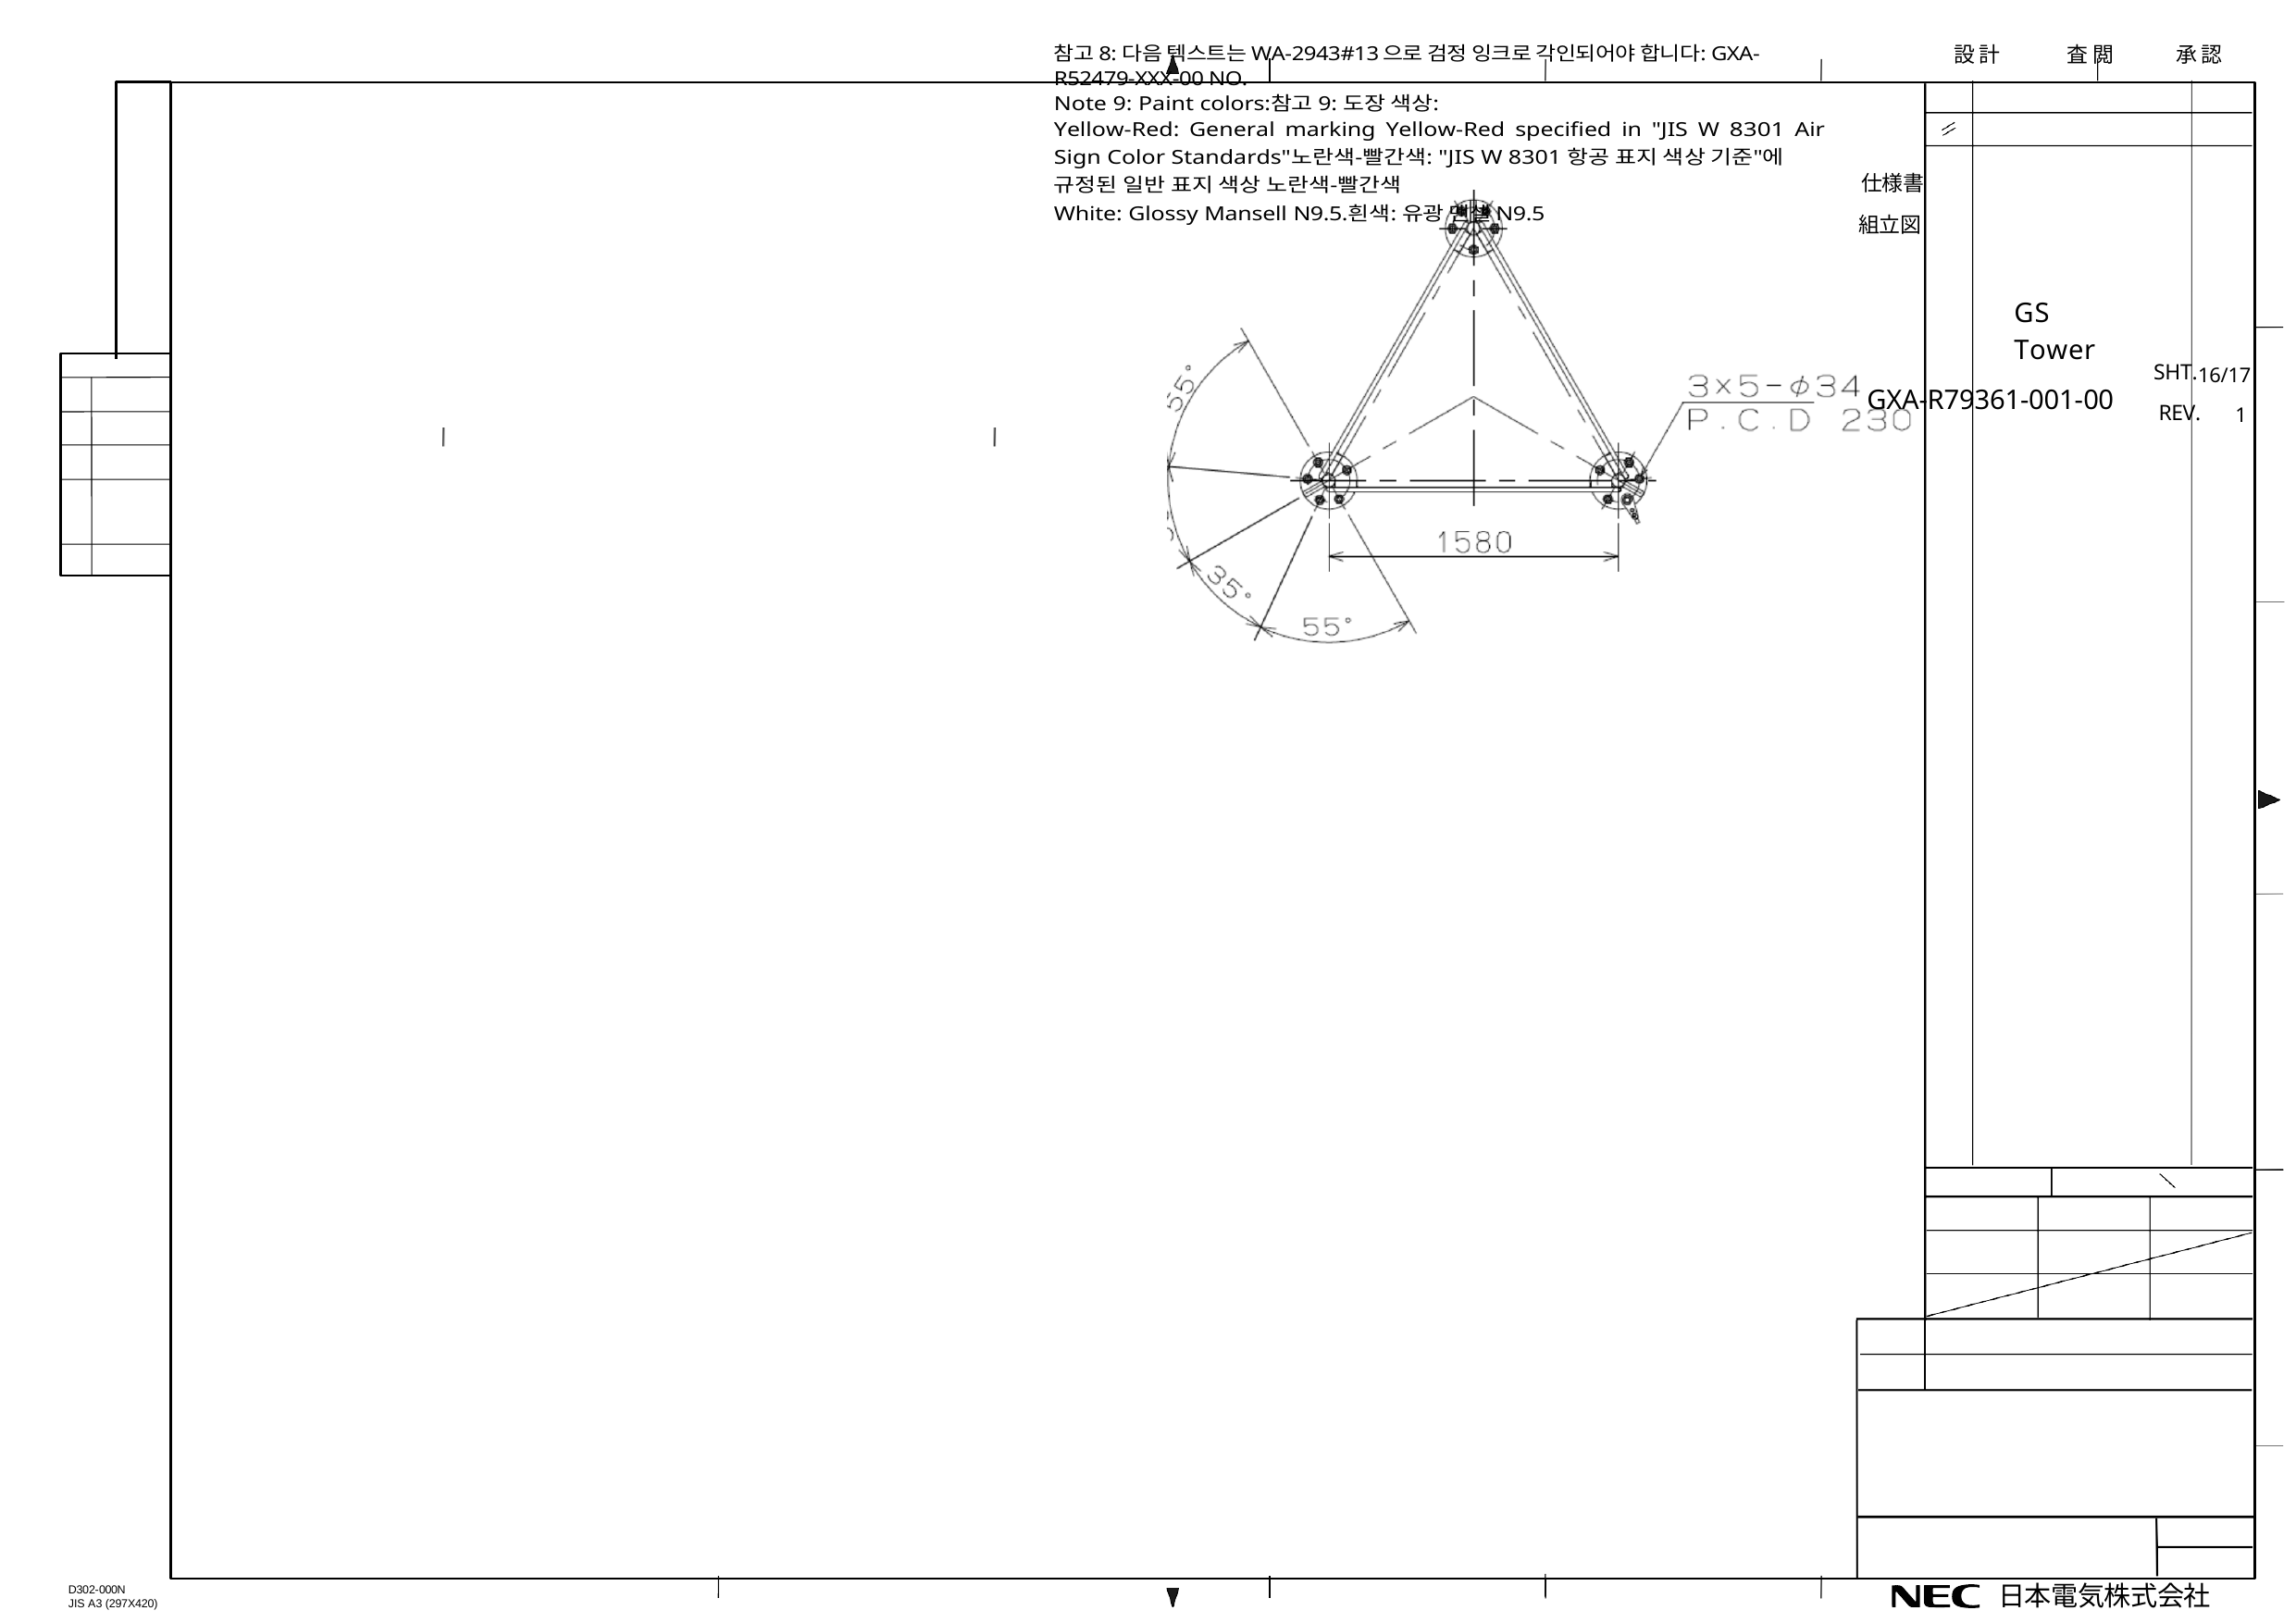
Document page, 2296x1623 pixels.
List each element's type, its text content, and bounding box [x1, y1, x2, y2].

text White: Glossy Mansell N9.5.흰색: 유광 맨셀 N9.5 [1054, 198, 1833, 226]
text 仕様書組立図 [1858, 167, 1925, 239]
picture [993, 427, 997, 447]
text 設 計 査 閲 [1954, 41, 2135, 68]
text 承 認 [2139, 41, 2260, 68]
subtitle GXA-R79361-001-00 [48, 385, 2114, 415]
picture [2256, 427, 2285, 1579]
text SHT.16/17 [2139, 371, 2265, 385]
text REV. 1 [2158, 398, 2293, 427]
text 참고 8: 다음 텍스트는 WA-2943#13으로 검정 잉크로 각인되어야 합니다: GXA-R52479-XXX-00 NO. [1054, 41, 1833, 91]
text Yellow-Red: General marking Yellow-Red specified in "JIS W 8301 Air Sign Color Standards"노란색-빨간색: "JIS W 8301 항공 표지 색상 기준"에 규정된 일반 표지 색상 노란색-빨간색 [1054, 116, 1833, 198]
text Note 9: Paint colors:참고 9: 도장 색상: [1054, 91, 1833, 116]
picture [1166, 1588, 1179, 1607]
picture [1167, 83, 2253, 1578]
picture [1833, 58, 2285, 398]
picture [1892, 1584, 1980, 1608]
subtitle GS Tower [2014, 293, 2135, 367]
